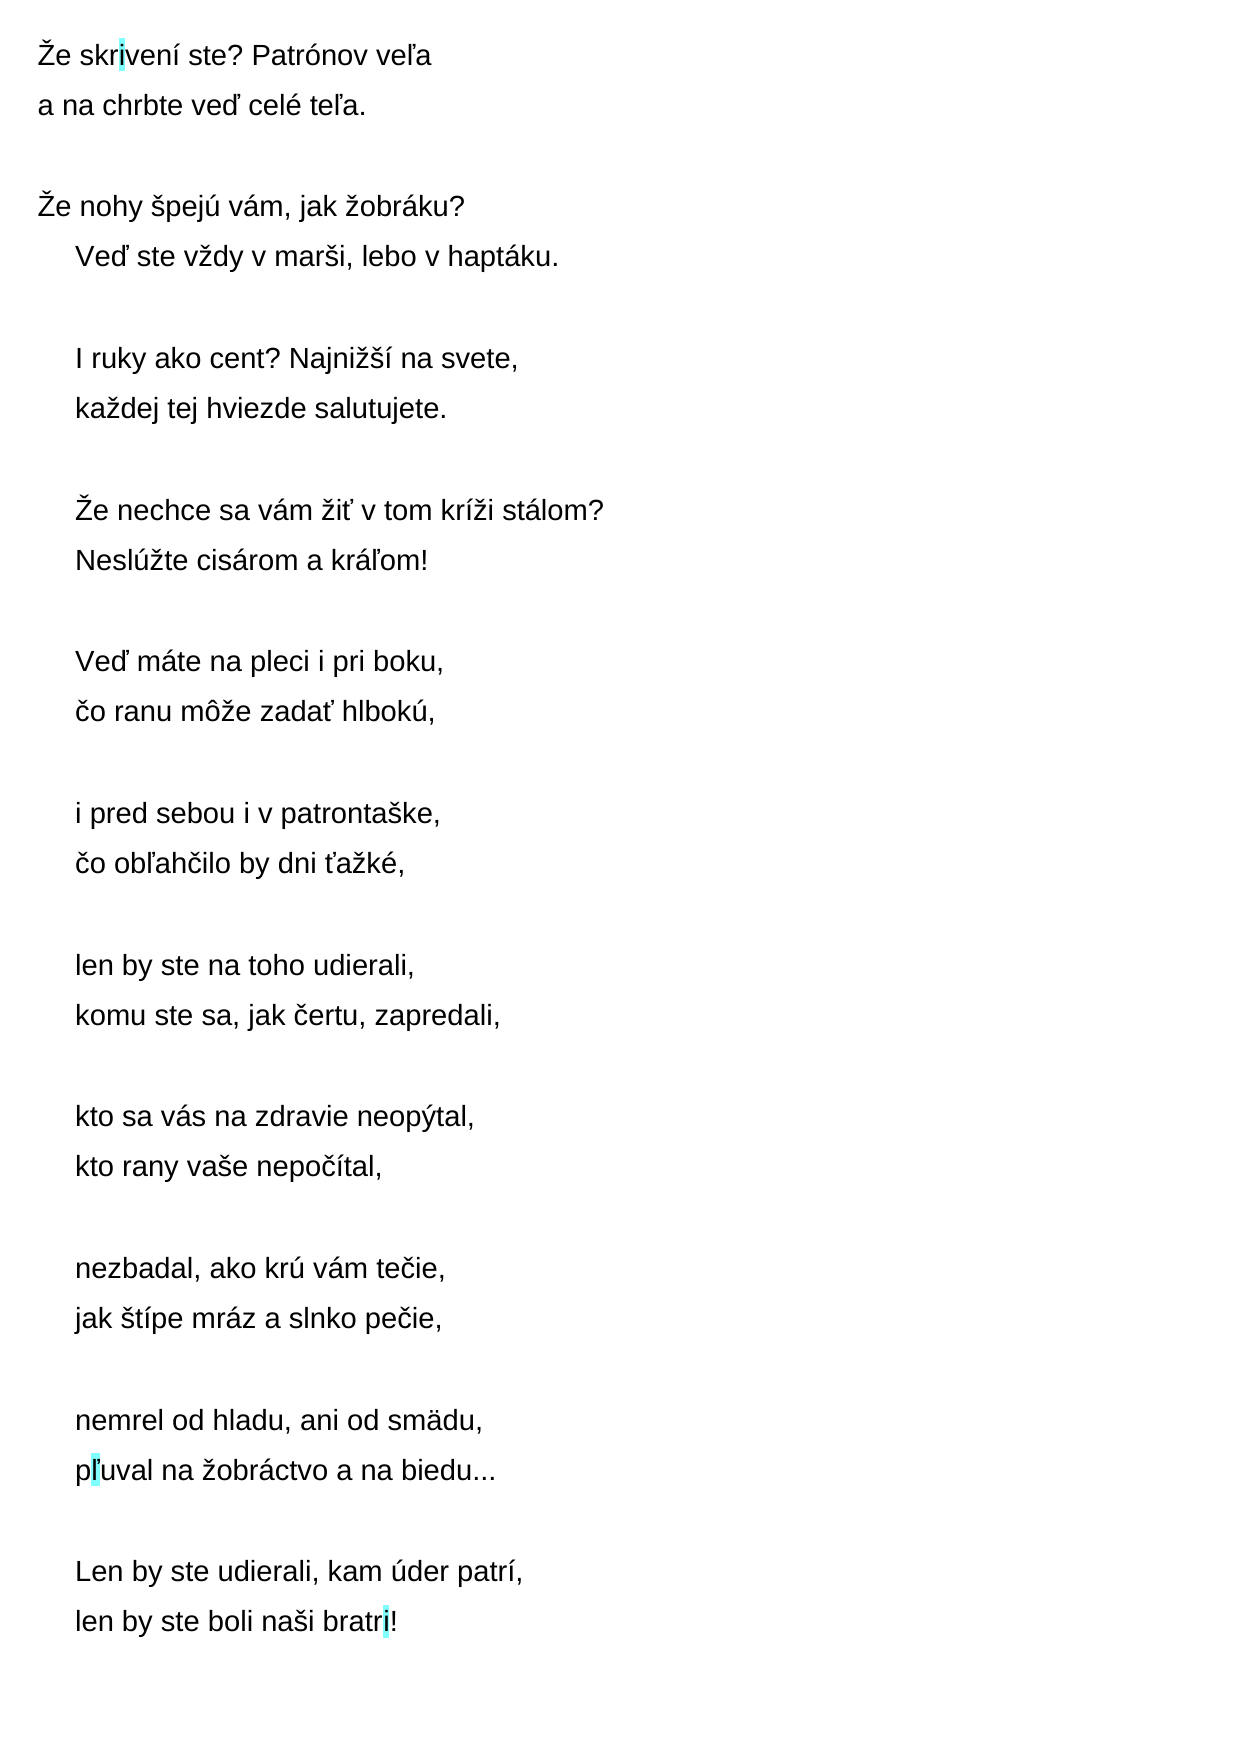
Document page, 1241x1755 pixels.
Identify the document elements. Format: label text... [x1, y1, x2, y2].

text Že nechce sa vám žiť v tom kríži stálom? [37, 492, 1136, 526]
text a na chrbte veď celé teľa. [37, 88, 1136, 121]
text komu ste sa, jak čertu, zapredali, [37, 998, 1136, 1031]
text len by ste na toho udierali, [37, 947, 1136, 981]
text čo obľahčilo by dni ťažké, [37, 846, 1136, 880]
text kto sa vás na zdravie neopýtal, [37, 1099, 1136, 1133]
text jak štípe mráz a slnko pečie, [37, 1301, 1136, 1335]
text Veď ste vždy v marši, lebo v haptáku. [37, 239, 1136, 273]
text Veď máte na pleci i pri boku, [37, 644, 1136, 678]
text Neslúžte cisárom a kráľom! [37, 543, 1136, 576]
text Len by ste udierali, kam úder patrí, [37, 1554, 1136, 1588]
text pľuval na žobráctvo a na biedu... [37, 1453, 1136, 1486]
text Že nohy špejú vám, jak žobráku? [37, 189, 1136, 223]
text nezbadal, ako krú vám tečie, [37, 1251, 1136, 1284]
text I ruky ako cent? Najnižší na svete, [37, 341, 1136, 374]
text kto rany vaše nepočítal, [37, 1149, 1136, 1183]
text čo ranu môže zadať hlbokú, [37, 694, 1136, 728]
text i pred sebou i v patrontaške, [37, 796, 1136, 829]
text nemrel od hladu, ani od smädu, [37, 1402, 1136, 1436]
text každej tej hviezde salutujete. [37, 391, 1136, 425]
text Že skrivení ste? Patrónov veľa [37, 37, 1136, 71]
text len by ste boli naši bratri! [37, 1604, 1136, 1638]
